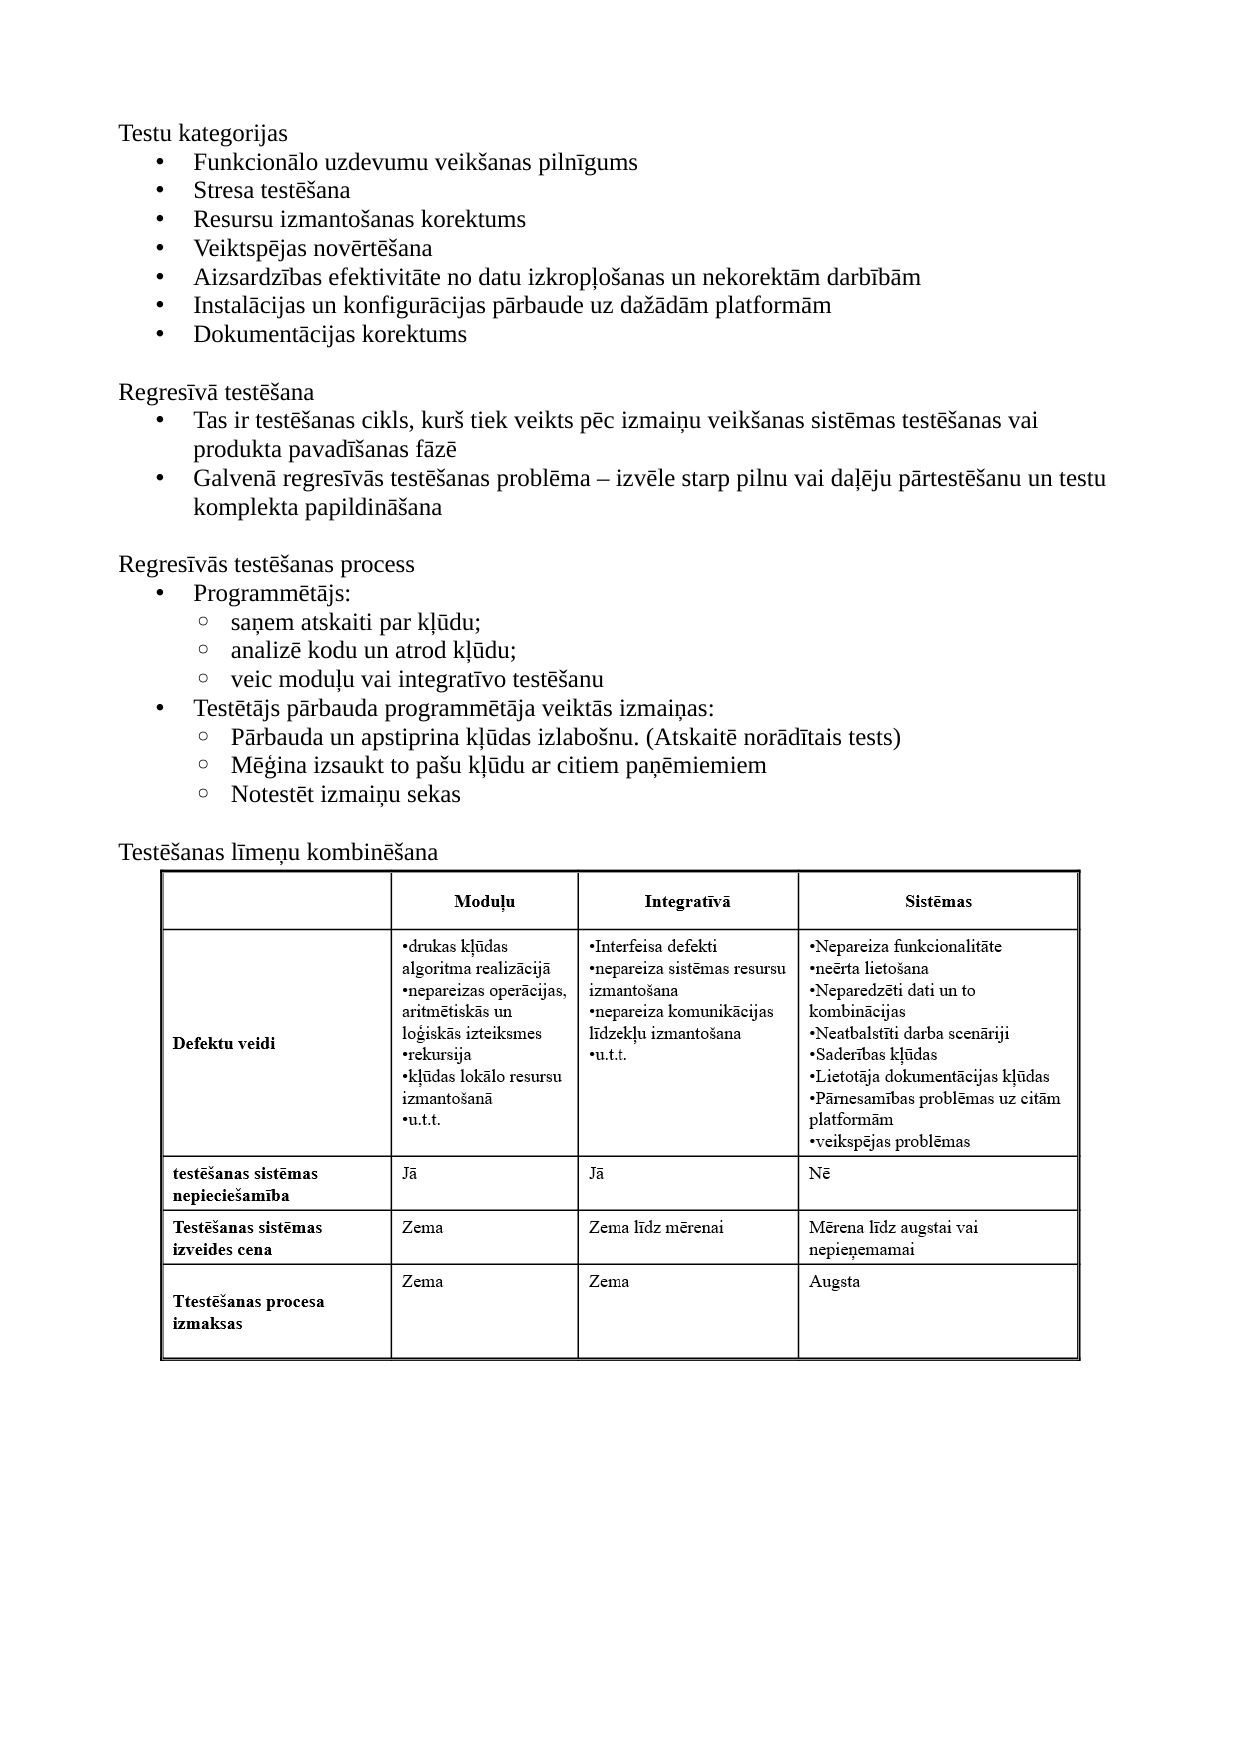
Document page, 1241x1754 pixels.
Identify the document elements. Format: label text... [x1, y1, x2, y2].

list analizē kodu un atrod kļūdu; [193, 636, 1122, 664]
text Testu kategorijas [118, 118, 1122, 147]
text Regresīvās testēšanas process [118, 549, 1122, 578]
list saņem atskaiti par kļūdu; [193, 607, 1122, 636]
list Stresa testēšana [156, 176, 1122, 204]
text Regresīvā testēšana [118, 377, 1122, 406]
list Resursu izmantošanas korektums [156, 204, 1122, 233]
list Programmētājs: [156, 578, 1122, 607]
list veic moduļu vai integratīvo testēšanu [193, 664, 1122, 693]
picture [153, 865, 1087, 1369]
list Funkcionālo uzdevumu veikšanas pilnīgums [156, 147, 1122, 176]
list Tas ir testēšanas cikls, kurš tiek veikts pēc izmaiņu veikšanas sistēmas testēšanas vai produkta pavadīšanas fāzē [156, 406, 1122, 463]
list Pārbauda un apstiprina kļūdas izlabošnu. (Atskaitē norādītais tests) [193, 722, 1122, 751]
list Notestēt izmaiņu sekas [193, 779, 1122, 808]
list Galvenā regresīvās testēšanas problēma – izvēle starp pilnu vai daļēju pārtestēšanu un testu komplekta papildināšana [156, 463, 1122, 521]
list Mēģina izsaukt to pašu kļūdu ar citiem paņēmiemiem [193, 751, 1122, 779]
list Dokumentācijas korektums [156, 319, 1122, 348]
list Aizsardzības efektivitāte no datu izkropļošanas un nekorektām darbībām [156, 262, 1122, 291]
text Testēšanas līmeņu kombinēšana [118, 837, 1122, 866]
list Veiktspējas novērtēšana [156, 233, 1122, 262]
list Testētājs pārbauda programmētāja veiktās izmaiņas: [156, 693, 1122, 722]
list Instalācijas un konfigurācijas pārbaude uz dažādām platformām [156, 291, 1122, 319]
